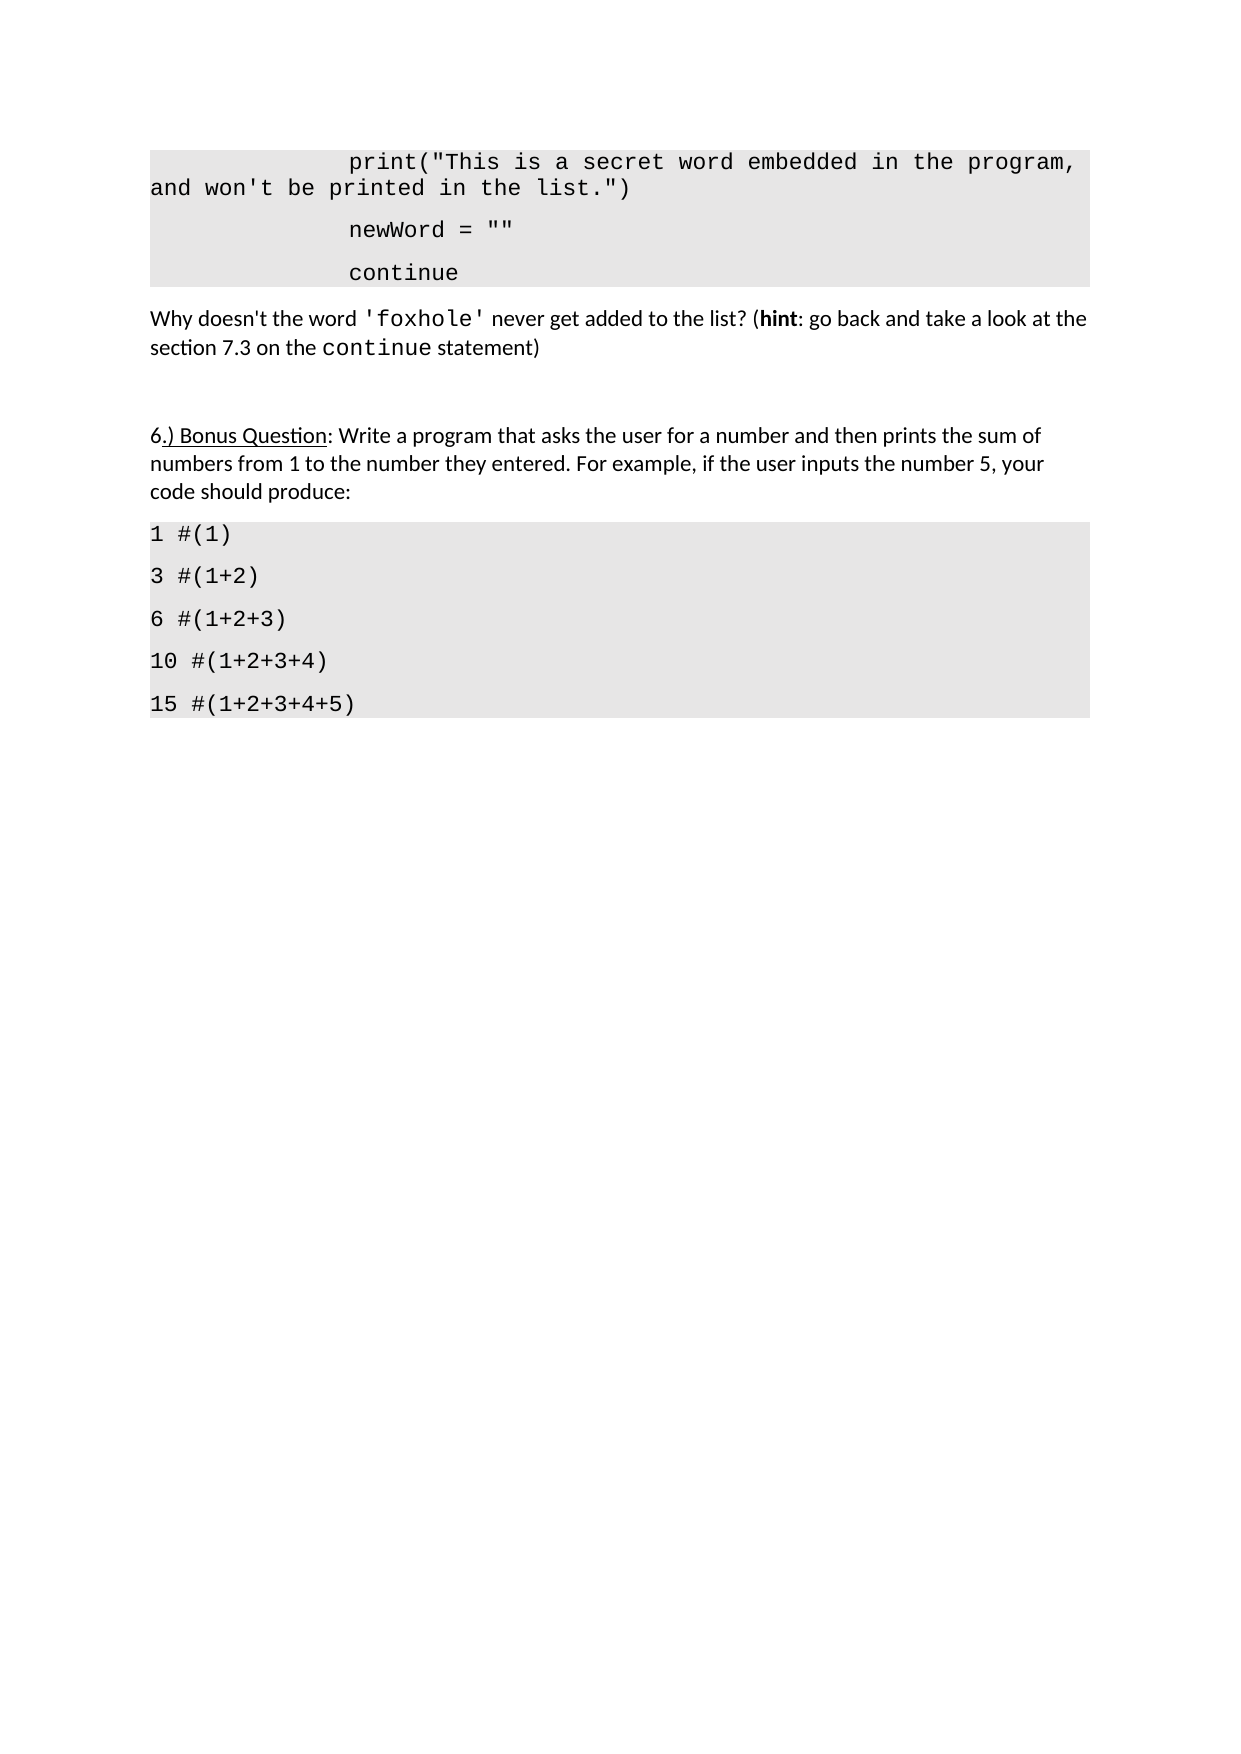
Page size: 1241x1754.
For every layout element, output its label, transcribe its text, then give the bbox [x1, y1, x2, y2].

text 1 #(1) [150, 522, 1090, 548]
text 6.) Bonus Question: Write a program that asks the user for a number and then prints the sum of numbers from 1 to the number they entered. For example, if the user inputs the number 5, your code should produce: [150, 421, 1090, 505]
text Why doesn't the word 'foxhole' never get added to the list? (hint: go back and take a look at the section 7.3 on the continue statement) [150, 304, 1090, 362]
text 3 #(1+2) [150, 565, 1090, 591]
text newWord = "" [150, 218, 1090, 244]
text print("This is a secret word embedded in the program, and won't be printed in the list.") [150, 150, 1090, 202]
text continue [150, 261, 1090, 287]
text 15 #(1+2+3+4+5) [150, 692, 1090, 718]
text 10 #(1+2+3+4) [150, 650, 1090, 676]
text 6 #(1+2+3) [150, 607, 1090, 633]
